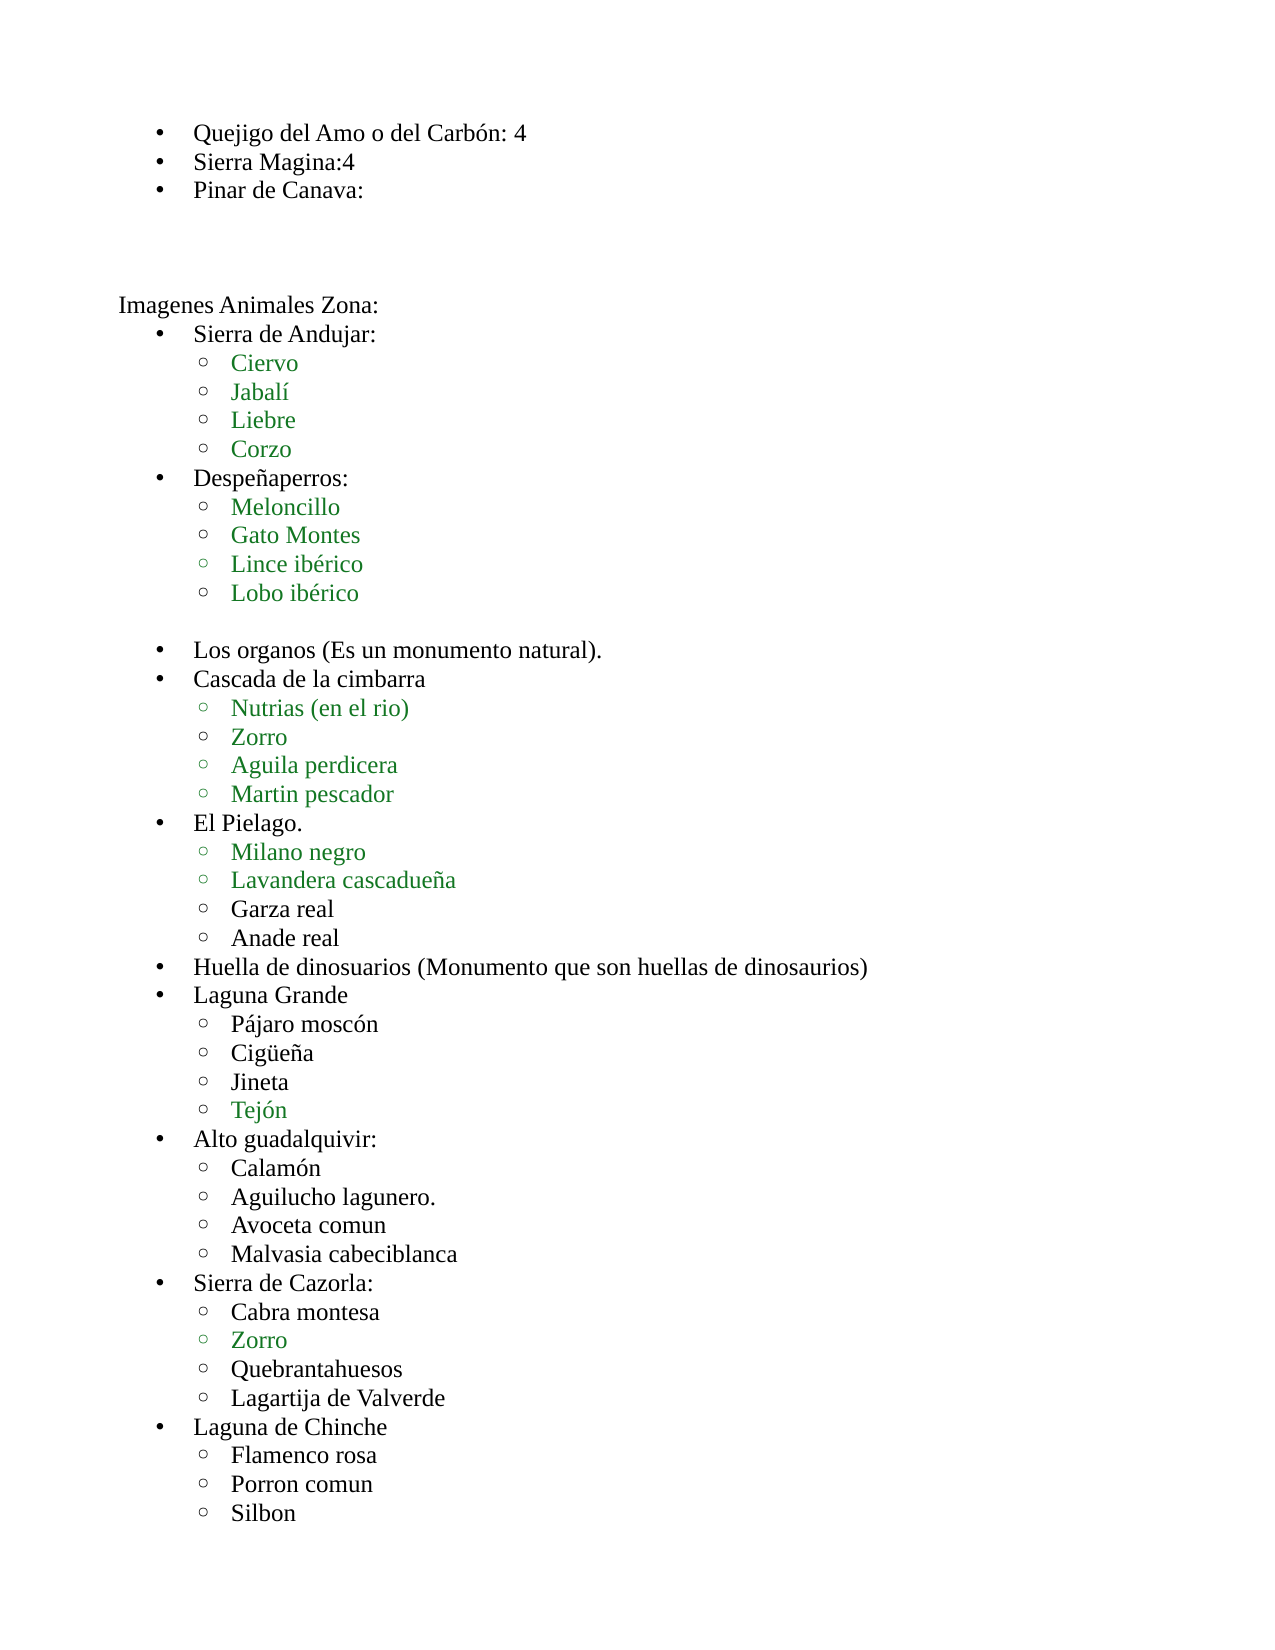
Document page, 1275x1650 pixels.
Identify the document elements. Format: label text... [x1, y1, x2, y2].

list Los organos (Es un monumento natural). [156, 636, 1157, 664]
list Corzo [193, 434, 1157, 463]
list Jabalí [193, 377, 1157, 406]
list Lobo ibérico [193, 578, 1157, 607]
list Calamón [193, 1153, 1157, 1182]
list Despeñaperros: [156, 463, 1157, 492]
list Avoceta comun [193, 1211, 1157, 1239]
list Sierra Magina:4 [156, 147, 1157, 176]
list Huella de dinosuarios (Monumento que son huellas de dinosaurios) [156, 952, 1157, 981]
list Aguilucho lagunero. [193, 1182, 1157, 1211]
list Alto guadalquivir: [156, 1124, 1157, 1153]
list Lagartija de Valverde [193, 1383, 1157, 1412]
list Pinar de Canava: [156, 176, 1157, 204]
list Zorro [193, 1326, 1157, 1354]
list Martin pescador [193, 779, 1157, 808]
list Lince ibérico [193, 549, 1157, 578]
list Laguna de Chinche [156, 1412, 1157, 1441]
list Cabra montesa [193, 1297, 1157, 1326]
list Malvasia cabeciblanca [193, 1239, 1157, 1268]
list Meloncillo [193, 492, 1157, 521]
list Pájaro moscón [193, 1009, 1157, 1038]
list Gato Montes [193, 521, 1157, 549]
list Sierra de Cazorla: [156, 1268, 1157, 1297]
list Aguila perdicera [193, 751, 1157, 779]
list Porron comun [193, 1469, 1157, 1498]
list Tejón [193, 1096, 1157, 1124]
list Cascada de la cimbarra [156, 664, 1157, 693]
list Jineta [193, 1067, 1157, 1096]
list Laguna Grande [156, 981, 1157, 1009]
list Zorro [193, 722, 1157, 751]
list Garza real [193, 894, 1157, 923]
list Flamenco rosa [193, 1441, 1157, 1469]
list Sierra de Andujar: [156, 319, 1157, 348]
list El Pielago. [156, 808, 1157, 837]
list Quebrantahuesos [193, 1354, 1157, 1383]
list Nutrias (en el rio) [193, 693, 1157, 722]
list Cigüeña [193, 1038, 1157, 1067]
list Quejigo del Amo o del Carbón: 4 [156, 118, 1157, 147]
list Ciervo [193, 348, 1157, 377]
list Anade real [193, 923, 1157, 952]
list Milano negro [193, 837, 1157, 866]
list Lavandera cascadueña [193, 866, 1157, 894]
list Liebre [193, 406, 1157, 434]
list Silbon [193, 1498, 1157, 1527]
text Imagenes Animales Zona: [118, 291, 1157, 319]
